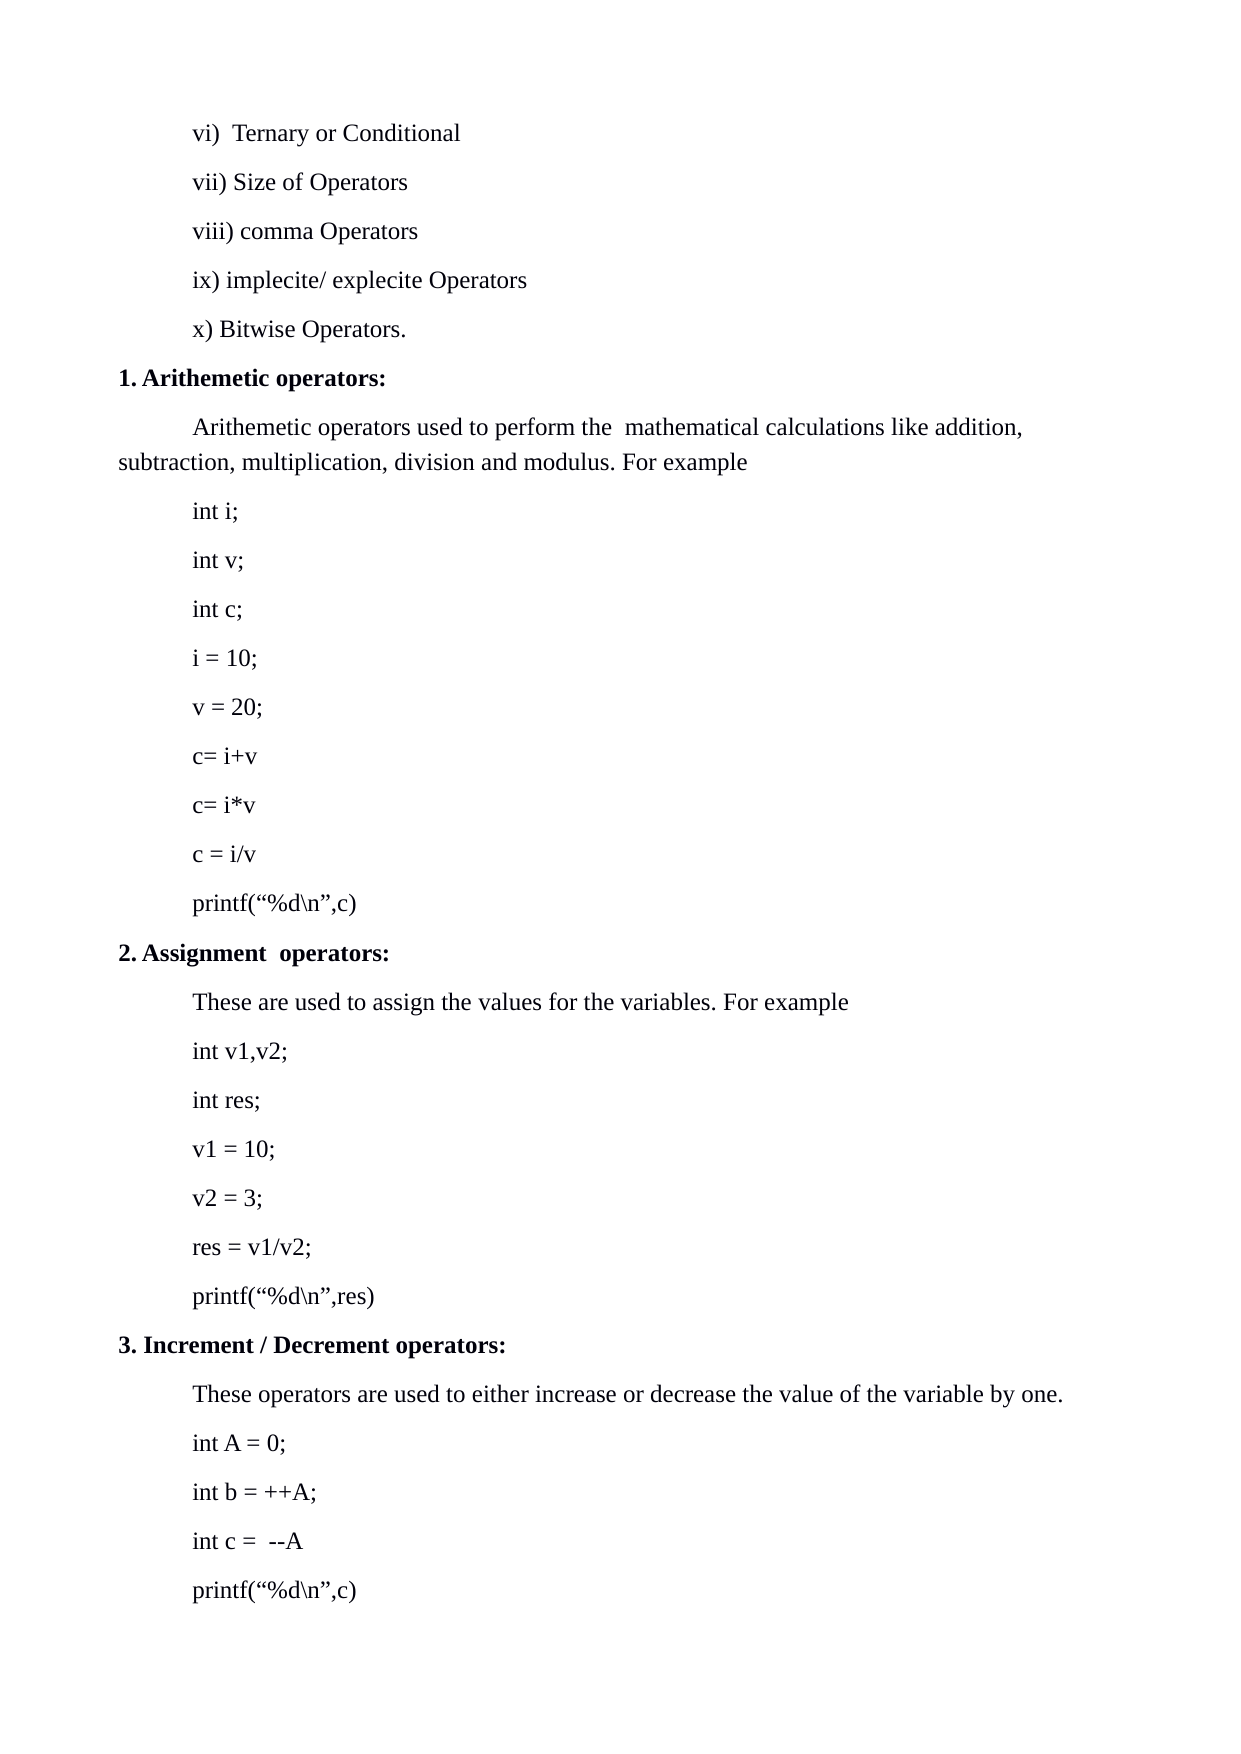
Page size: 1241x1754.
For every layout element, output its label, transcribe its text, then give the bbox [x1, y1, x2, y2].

text v2 = 3; [118, 1183, 1122, 1212]
text viii) comma Operators [118, 216, 1122, 245]
text c = i/v [118, 839, 1122, 868]
text i = 10; [118, 643, 1122, 672]
text int v; [118, 545, 1122, 574]
text c= i*v [118, 790, 1122, 819]
text Arithemetic operators used to perform the mathematical calculations like addition, subtraction, multiplication, division and modulus. For example [118, 412, 1122, 476]
text printf(“%d\n”,res) [118, 1281, 1122, 1310]
text 3. Increment / Decrement operators: [118, 1330, 1122, 1359]
text int b = ++A; [118, 1477, 1122, 1506]
text These operators are used to either increase or decrease the value of the variable by one. [118, 1379, 1122, 1408]
text int res; [118, 1085, 1122, 1113]
text c= i+v [118, 741, 1122, 770]
text vi) Ternary or Conditional [118, 118, 1122, 147]
text 2. Assignment operators: [118, 938, 1122, 966]
text These are used to assign the values for the variables. For example [118, 987, 1122, 1015]
text v1 = 10; [118, 1134, 1122, 1163]
text v = 20; [118, 692, 1122, 721]
text int c; [118, 594, 1122, 623]
text vii) Size of Operators [118, 167, 1122, 196]
text x) Bitwise Operators. [118, 314, 1122, 343]
text int A = 0; [118, 1428, 1122, 1457]
text int c = --A [118, 1526, 1122, 1555]
text res = v1/v2; [118, 1232, 1122, 1261]
text printf(“%d\n”,c) [118, 888, 1122, 917]
text 1. Arithemetic operators: [118, 363, 1122, 392]
text int v1,v2; [118, 1036, 1122, 1064]
text ix) implecite/ explecite Operators [118, 265, 1122, 294]
text int i; [118, 496, 1122, 525]
text printf(“%d\n”,c) [118, 1575, 1122, 1604]
